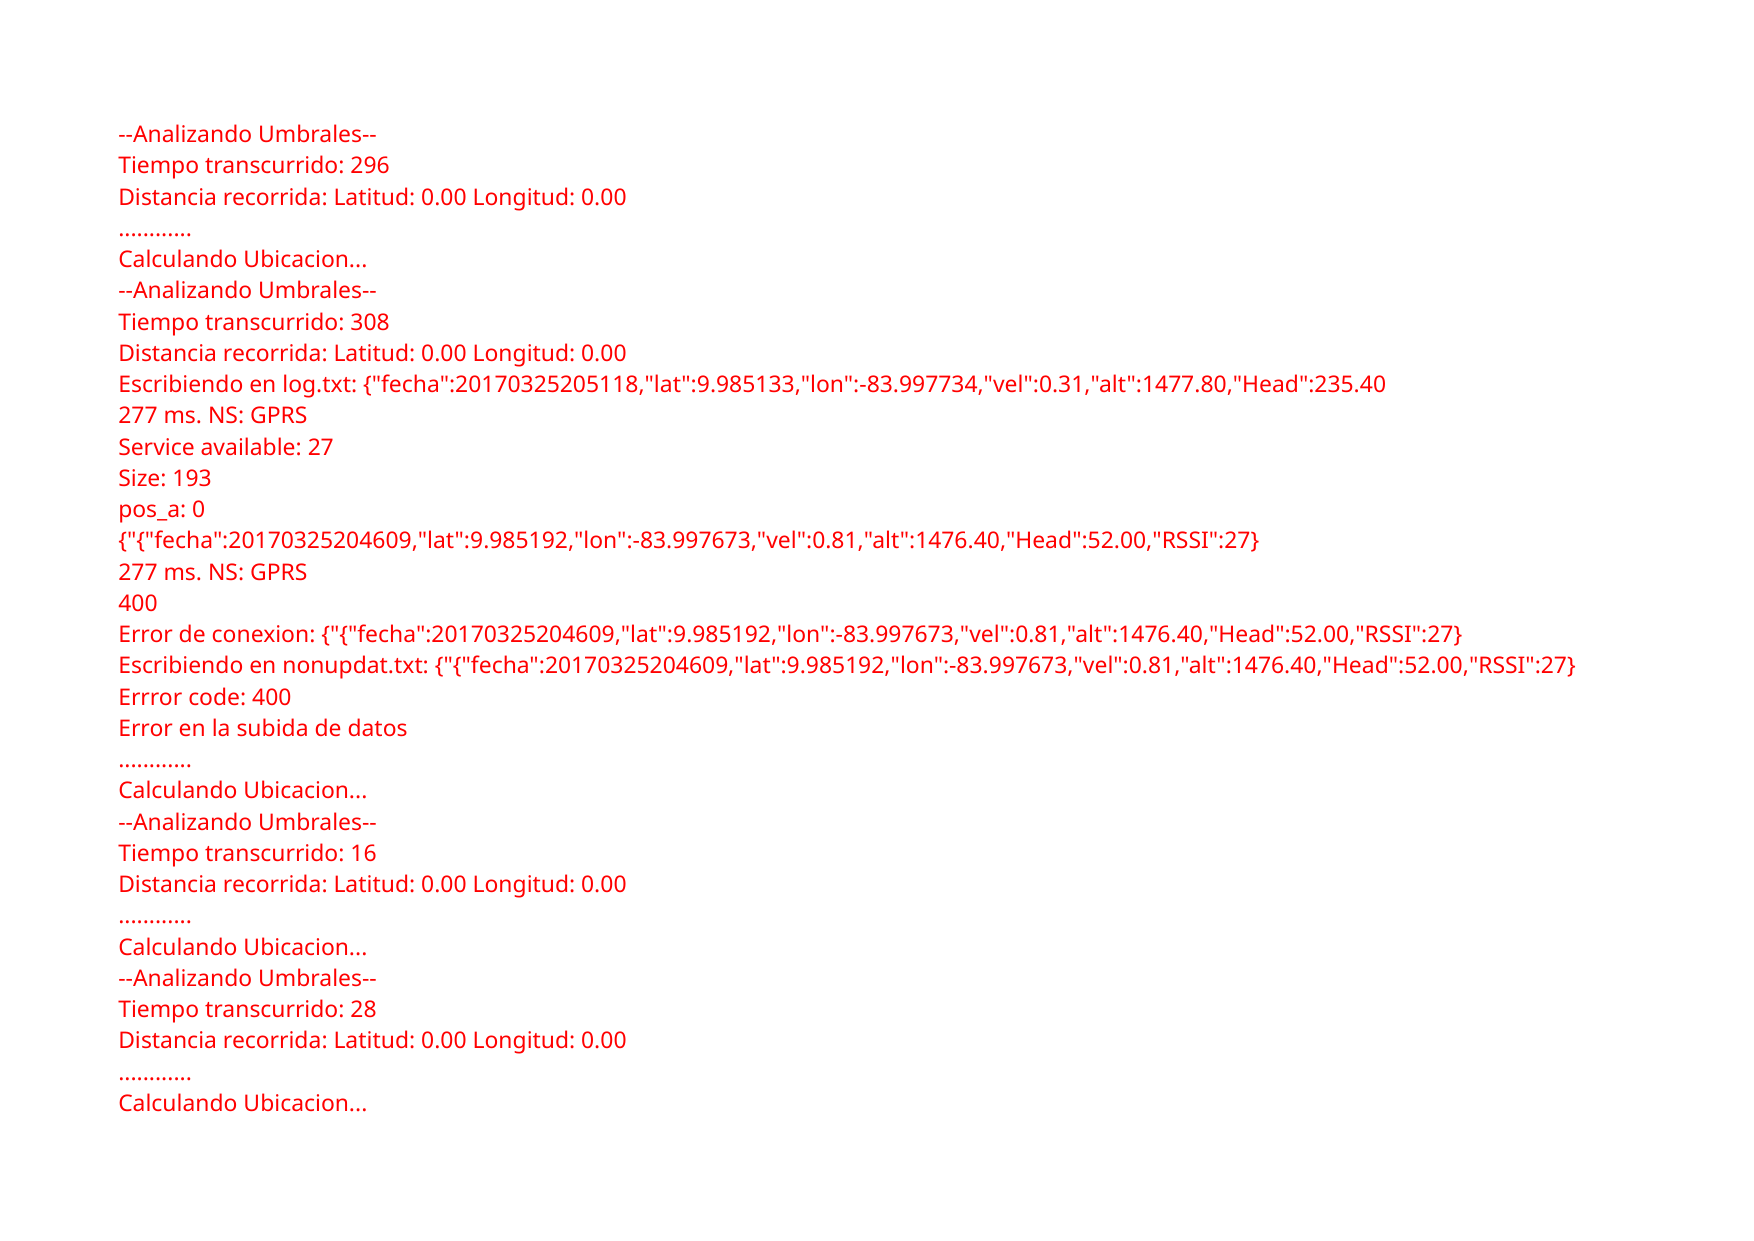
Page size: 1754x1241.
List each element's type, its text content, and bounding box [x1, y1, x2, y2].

text 400 [118, 587, 1636, 618]
text --Analizando Umbrales-- [118, 118, 1636, 149]
text {"{"fecha":20170325204609,"lat":9.985192,"lon":-83.997673,"vel":0.81,"alt":1476.40,"Head":52.00,"RSSI":27} [118, 524, 1636, 556]
text pos_a: 0 [118, 493, 1636, 524]
text ............ [118, 899, 1636, 931]
text --Analizando Umbrales-- [118, 806, 1636, 837]
text Distancia recorrida: Latitud: 0.00 Longitud: 0.00 [118, 1024, 1636, 1056]
text Calculando Ubicacion... [118, 931, 1636, 962]
text Distancia recorrida: Latitud: 0.00 Longitud: 0.00 [118, 868, 1636, 899]
text ............ [118, 212, 1636, 243]
text ............ [118, 1056, 1636, 1087]
text Distancia recorrida: Latitud: 0.00 Longitud: 0.00 [118, 181, 1636, 212]
text Calculando Ubicacion... [118, 774, 1636, 806]
text Escribiendo en nonupdat.txt: {"{"fecha":20170325204609,"lat":9.985192,"lon":-83.997673,"vel":0.81,"alt":1476.40,"Head":52.00,"RSSI":27} Errror code: 400 [118, 649, 1636, 712]
text 277 ms. NS: GPRS [118, 399, 1636, 431]
text Tiempo transcurrido: 296 [118, 149, 1636, 181]
text ............ [118, 743, 1636, 774]
text Size: 193 [118, 462, 1636, 493]
text Tiempo transcurrido: 308 [118, 306, 1636, 337]
text --Analizando Umbrales-- [118, 274, 1636, 306]
text Calculando Ubicacion... [118, 1087, 1636, 1118]
text Distancia recorrida: Latitud: 0.00 Longitud: 0.00 [118, 337, 1636, 368]
text Escribiendo en log.txt: {"fecha":20170325205118,"lat":9.985133,"lon":-83.997734,"vel":0.31,"alt":1477.80,"Head":235.40 [118, 368, 1636, 399]
text Calculando Ubicacion... [118, 243, 1636, 274]
text --Analizando Umbrales-- [118, 962, 1636, 993]
text Tiempo transcurrido: 28 [118, 993, 1636, 1024]
text Tiempo transcurrido: 16 [118, 837, 1636, 868]
text Error de conexion: {"{"fecha":20170325204609,"lat":9.985192,"lon":-83.997673,"vel":0.81,"alt":1476.40,"Head":52.00,"RSSI":27} [118, 618, 1636, 649]
text Error en la subida de datos [118, 712, 1636, 743]
text 277 ms. NS: GPRS [118, 556, 1636, 587]
text Service available: 27 [118, 431, 1636, 462]
